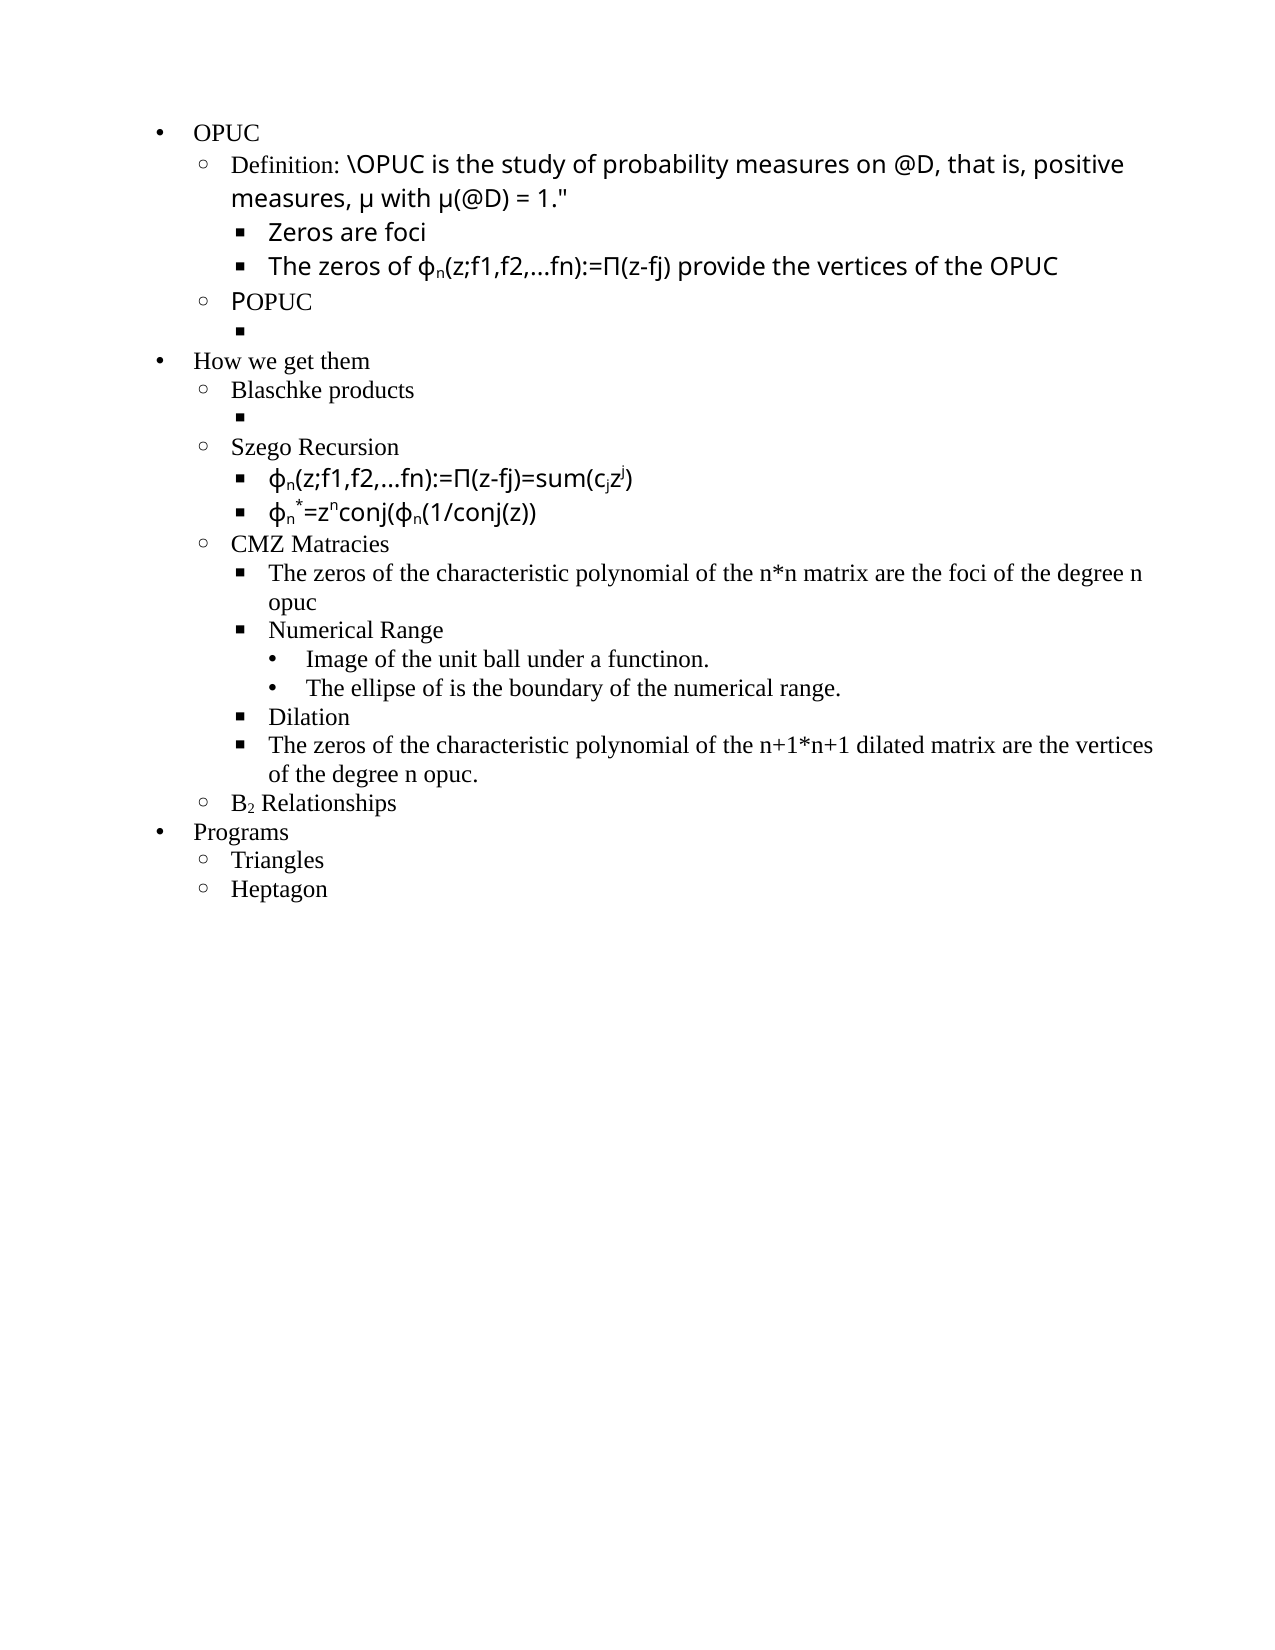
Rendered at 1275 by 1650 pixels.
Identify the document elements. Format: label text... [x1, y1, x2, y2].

list B2 Relationships [193, 788, 1157, 817]
list Zeros are foci [231, 215, 1157, 249]
list Definition: \OPUC is the study of probability measures on @D, that is, positive measures, μ with μ(@D) = 1." [193, 147, 1157, 215]
list POPUC [193, 283, 1157, 317]
list ϕn(z;f1,f2,...fn):=Π(z-fj)=sum(cjzj) [231, 461, 1157, 495]
list The ellipse of is the boundary of the numerical range. [268, 673, 1157, 702]
list Heptagon [193, 874, 1157, 903]
list Blaschke products [193, 375, 1157, 403]
list The zeros of the characteristic polynomial of the n*n matrix are the foci of the degree n opuc [231, 558, 1157, 615]
list Triangles [193, 845, 1157, 874]
list How we get them [156, 346, 1157, 375]
list The zeros of ϕn(z;f1,f2,...fn):=Π(z-fj) provide the vertices of the OPUC [231, 249, 1157, 283]
list Image of the unit ball under a functinon. [268, 644, 1157, 673]
list Programs [156, 817, 1157, 845]
list CMZ Matracies [193, 529, 1157, 558]
list Dilation [231, 702, 1157, 730]
list The zeros of the characteristic polynomial of the n+1*n+1 dilated matrix are the vertices of the degree n opuc. [231, 730, 1157, 788]
list ϕn*=znconj(ϕn(1/conj(z)) [231, 495, 1157, 529]
list Numerical Range [231, 615, 1157, 644]
list OPUC [156, 118, 1157, 147]
list Szego Recursion [193, 432, 1157, 461]
